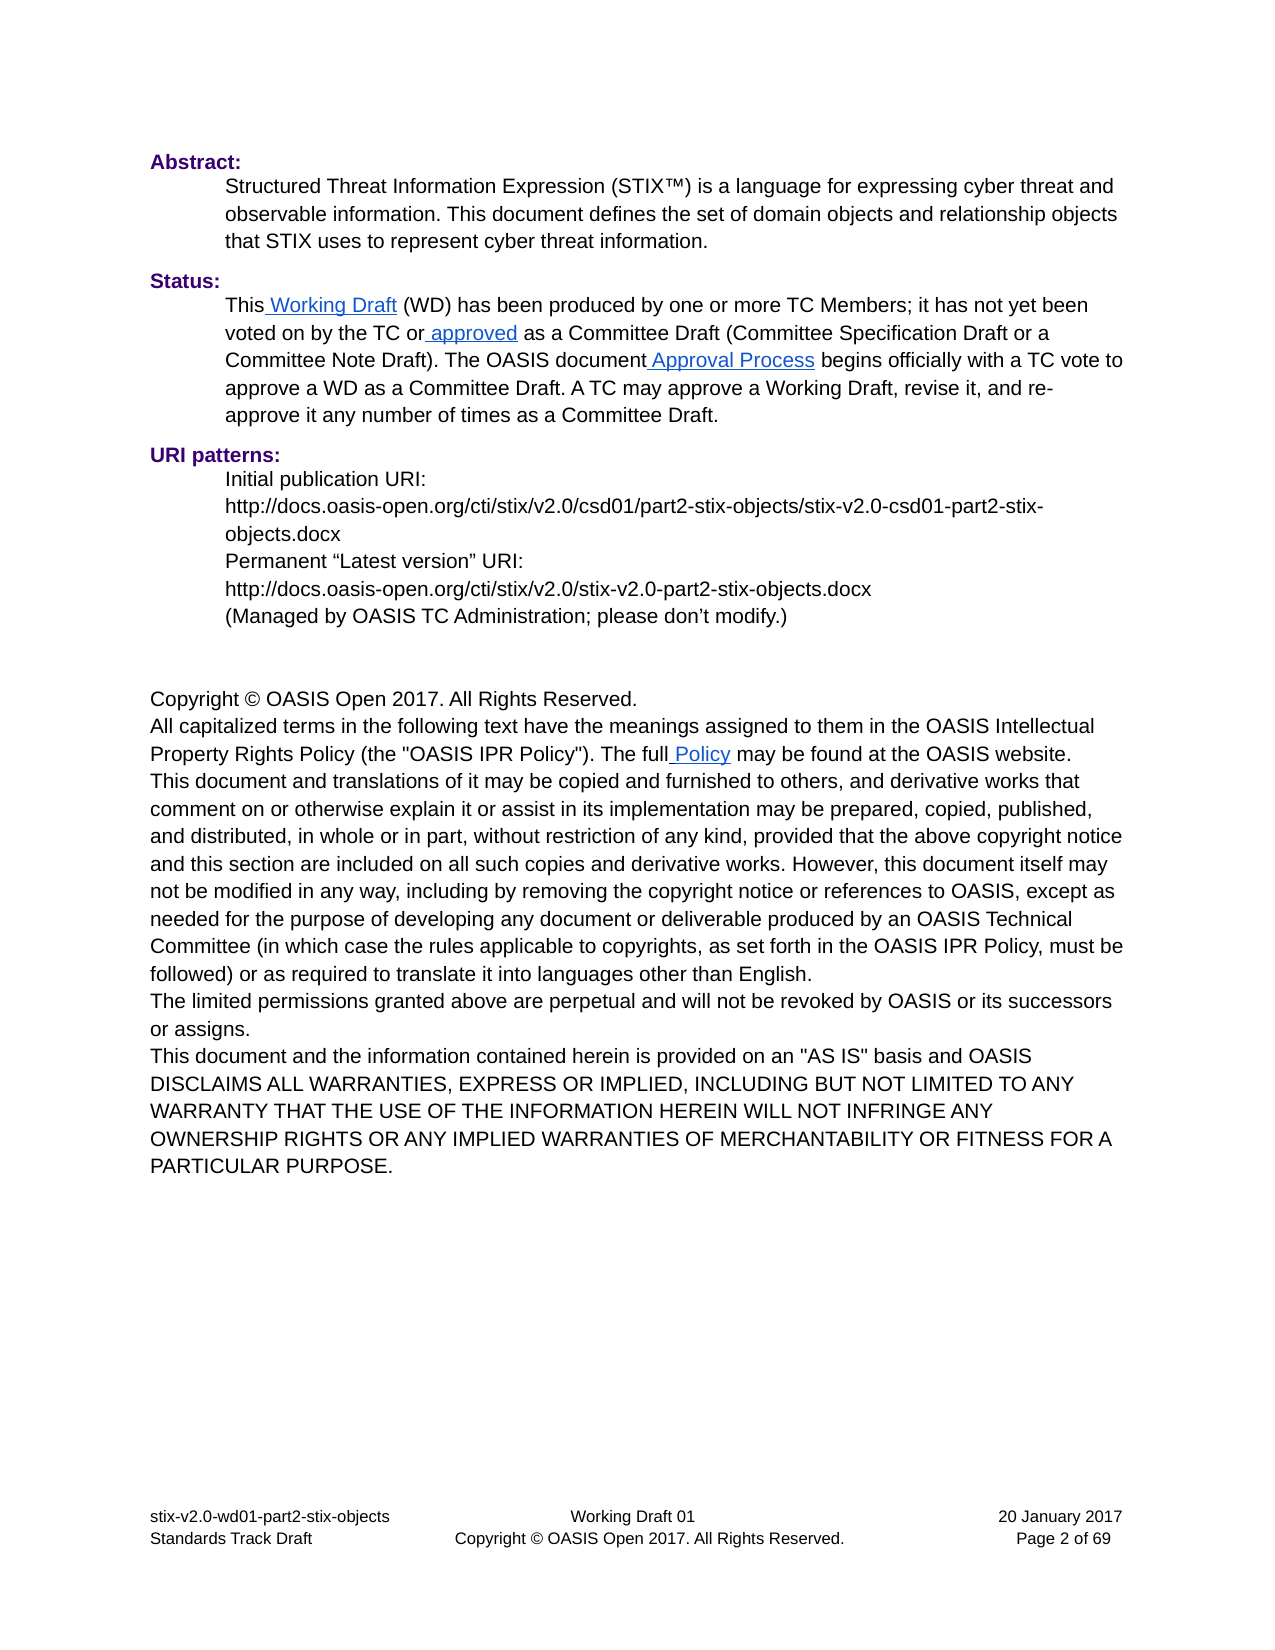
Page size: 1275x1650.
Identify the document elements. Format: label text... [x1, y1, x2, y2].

subtitle Abstract: [150, 150, 1125, 174]
text This document and the information contained herein is provided on an "AS IS" basis and OASIS DISCLAIMS ALL WARRANTIES, EXPRESS OR IMPLIED, INCLUDING BUT NOT LIMITED TO ANY WARRANTY THAT THE USE OF THE INFORMATION HEREIN WILL NOT INFRINGE ANY OWNERSHIP RIGHTS OR ANY IMPLIED WARRANTIES OF MERCHANTABILITY OR FITNESS FOR A PARTICULAR PURPOSE. [150, 1044, 1125, 1178]
text http://docs.oasis-open.org/cti/stix/v2.0/csd01/part2-stix-objects/stix-v2.0-csd01-part2-stix-objects.docx [225, 494, 1125, 546]
text Initial publication URI: [225, 467, 1125, 491]
subtitle Status: [150, 269, 1125, 293]
text The limited permissions granted above are perpetual and will not be revoked by OASIS or its successors or assigns. [150, 989, 1125, 1041]
text Copyright © OASIS Open 2017. All Rights Reserved. [150, 687, 1125, 711]
text All capitalized terms in the following text have the meanings assigned to them in the OASIS Intellectual Property Rights Policy (the "OASIS IPR Policy"). The full Policy may be found at the OASIS website. [150, 714, 1125, 766]
text This Working Draft (WD) has been produced by one or more TC Members; it has not yet been voted on by the TC or approved as a Committee Draft (Committee Specification Draft or a Committee Note Draft). The OASIS document Approval Process begins officially with a TC vote to approve a WD as a Committee Draft. A TC may approve a Working Draft, revise it, and re-approve it any number of times as a Committee Draft. [225, 293, 1125, 427]
text (Managed by OASIS TC Administration; please don’t modify.) [225, 604, 1125, 628]
text http://docs.oasis-open.org/cti/stix/v2.0/stix-v2.0-part2-stix-objects.docx [225, 577, 1125, 601]
text This document and translations of it may be copied and furnished to others, and derivative works that comment on or otherwise explain it or assist in its implementation may be prepared, copied, published, and distributed, in whole or in part, without restriction of any kind, provided that the above copyright notice and this section are included on all such copies and derivative works. However, this document itself may not be modified in any way, including by removing the copyright notice or references to OASIS, except as needed for the purpose of developing any document or deliverable produced by an OASIS Technical Committee (in which case the rules applicable to copyrights, as set forth in the OASIS IPR Policy, must be followed) or as required to translate it into languages other than English. [150, 769, 1125, 986]
text Permanent “Latest version” URI: [225, 549, 1125, 573]
text Structured Threat Information Expression (STIX™) is a language for expressing cyber threat and observable information. This document defines the set of domain objects and relationship objects that STIX uses to represent cyber threat information. [225, 174, 1125, 253]
subtitle URI patterns: [150, 443, 1125, 467]
